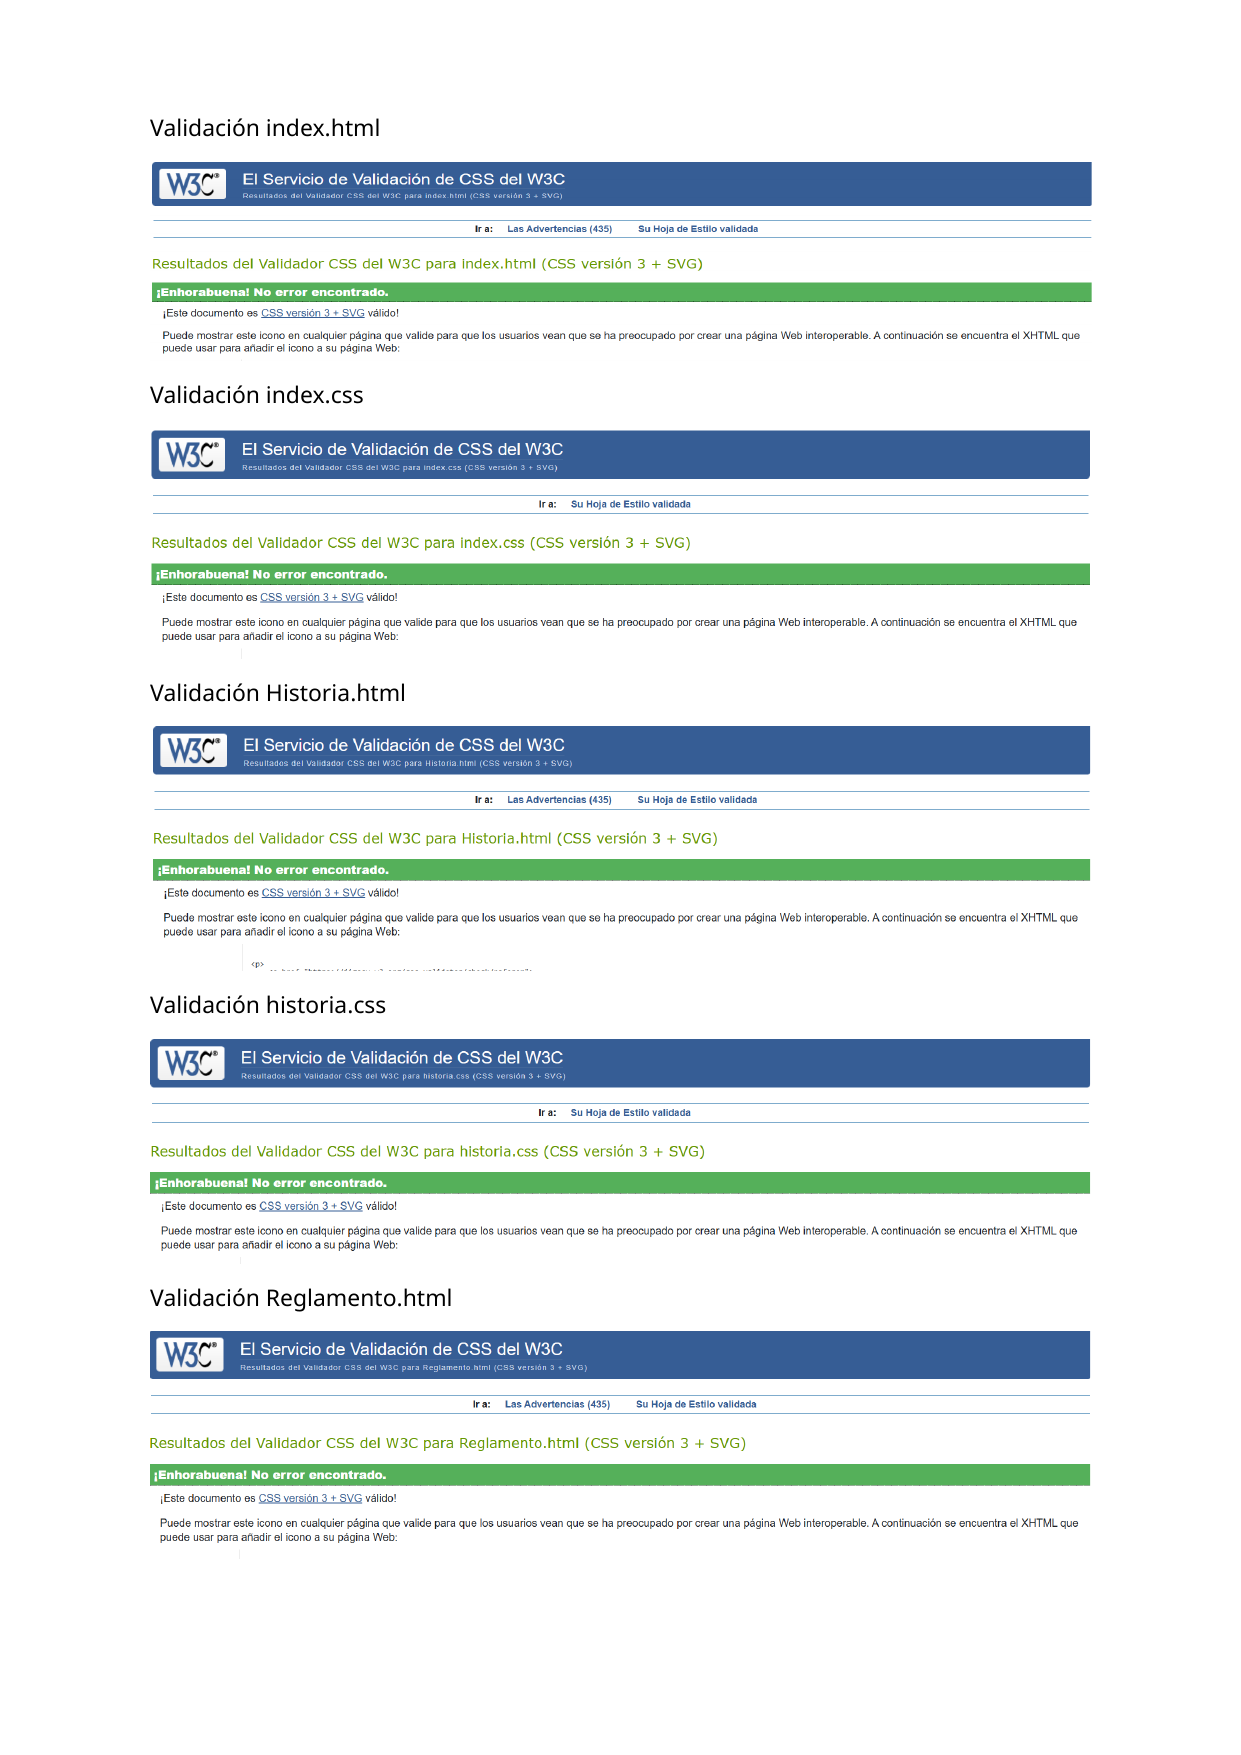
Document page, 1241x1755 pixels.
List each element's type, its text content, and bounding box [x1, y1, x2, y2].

text Validación index.css [150, 379, 1090, 410]
text Validación historia.css [150, 989, 1090, 1020]
text Validación index.html [150, 112, 1090, 143]
text Validación Reglamento.html [150, 1282, 1090, 1313]
text Validación Historia.html [150, 677, 1090, 708]
